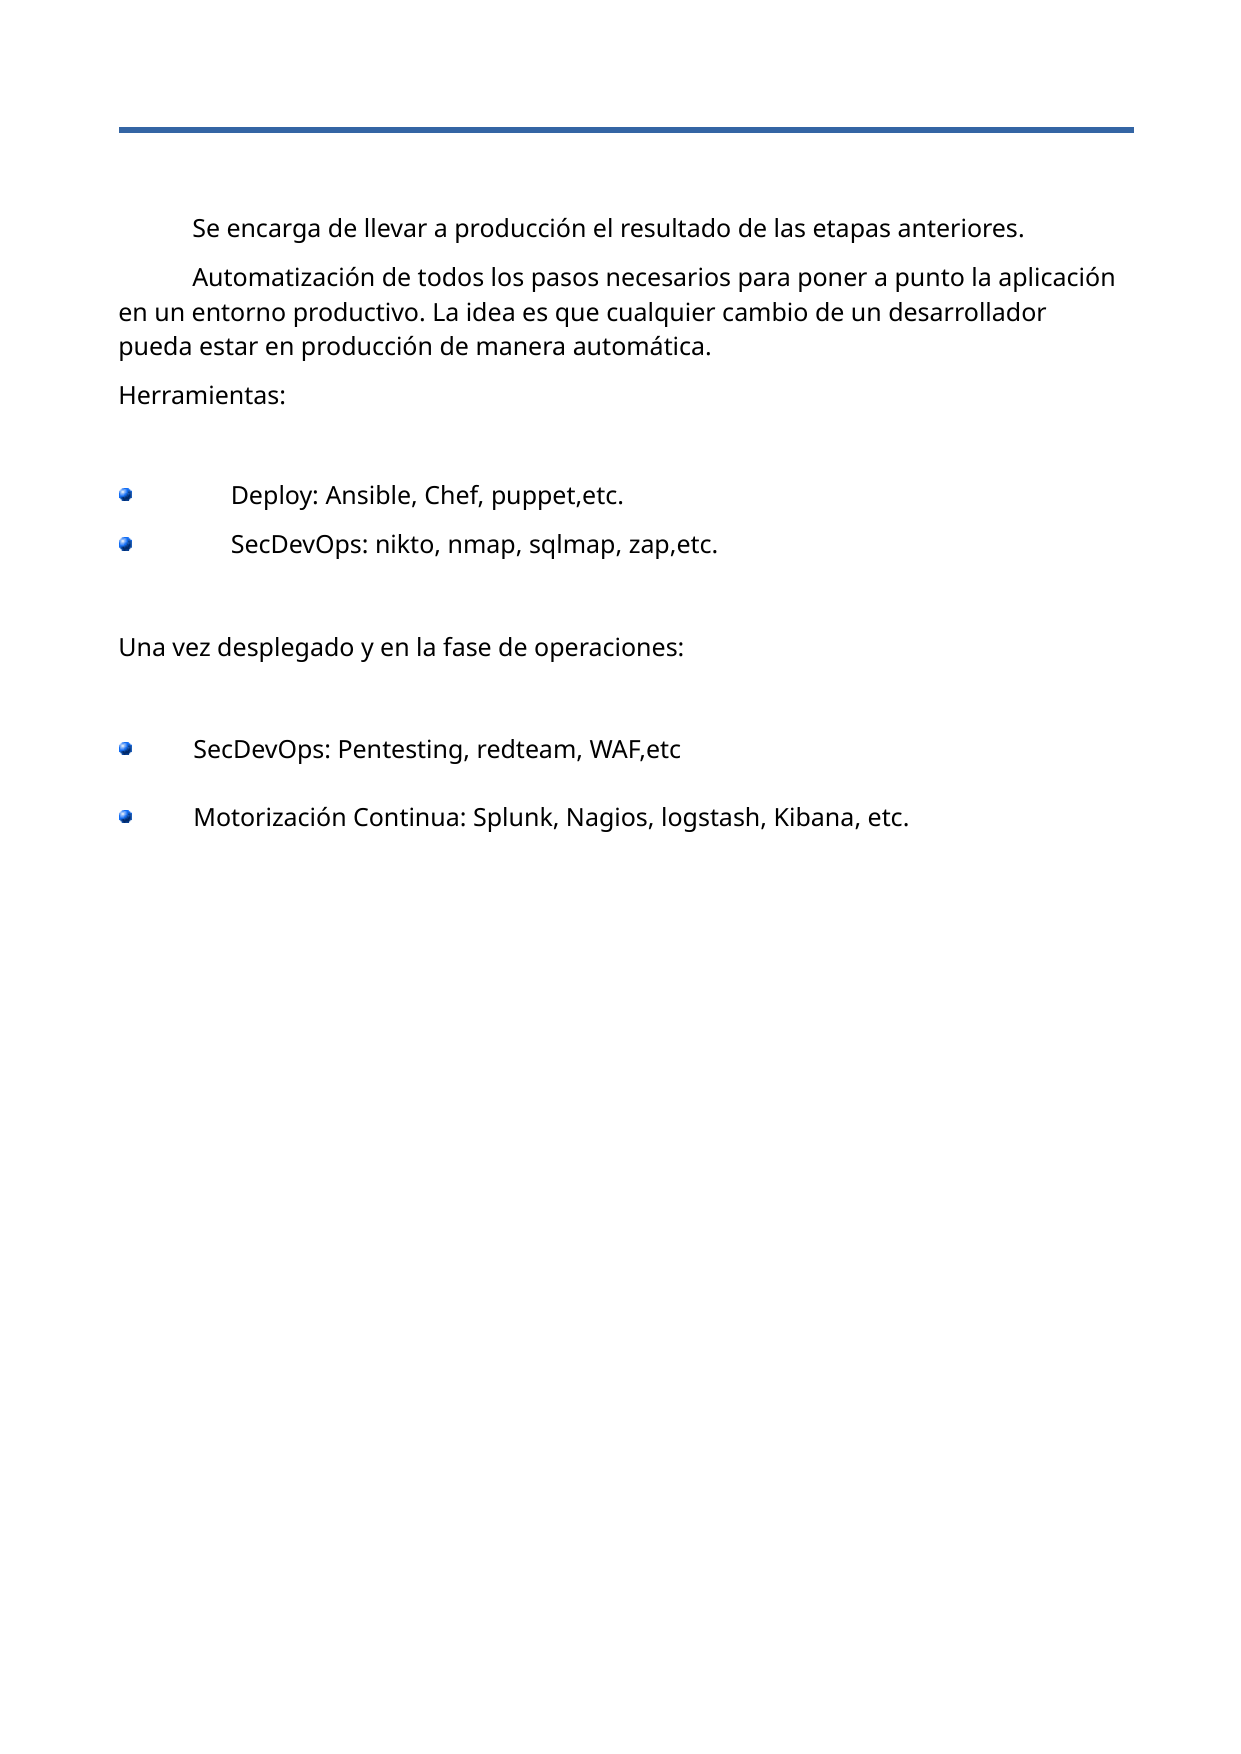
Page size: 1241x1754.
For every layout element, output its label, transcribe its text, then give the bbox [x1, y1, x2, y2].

list SecDevOps: nikto, nmap, sqlmap, zap,etc. [118, 527, 1122, 561]
text Automatización de todos los pasos necesarios para poner a punto la aplicación en un entorno productivo. La idea es que cualquier cambio de un desarrollador pueda estar en producción de manera automática. [118, 260, 1122, 362]
text Herramientas: [118, 378, 1122, 412]
text Se encarga de llevar a producción el resultado de las etapas anteriores. [118, 210, 1122, 244]
text Una vez desplegado y en la fase de operaciones: [118, 629, 1122, 663]
picture [119, 810, 132, 823]
list Motorización Continua: Splunk, Nagios, logstash, Kibana, etc. [118, 799, 1122, 833]
picture [119, 537, 132, 551]
picture [119, 742, 132, 755]
picture [119, 488, 132, 501]
list SecDevOps: Pentesting, redteam, WAF,etc [118, 731, 1122, 765]
list Deploy: Ansible, Chef, puppet,etc. [118, 477, 1122, 511]
